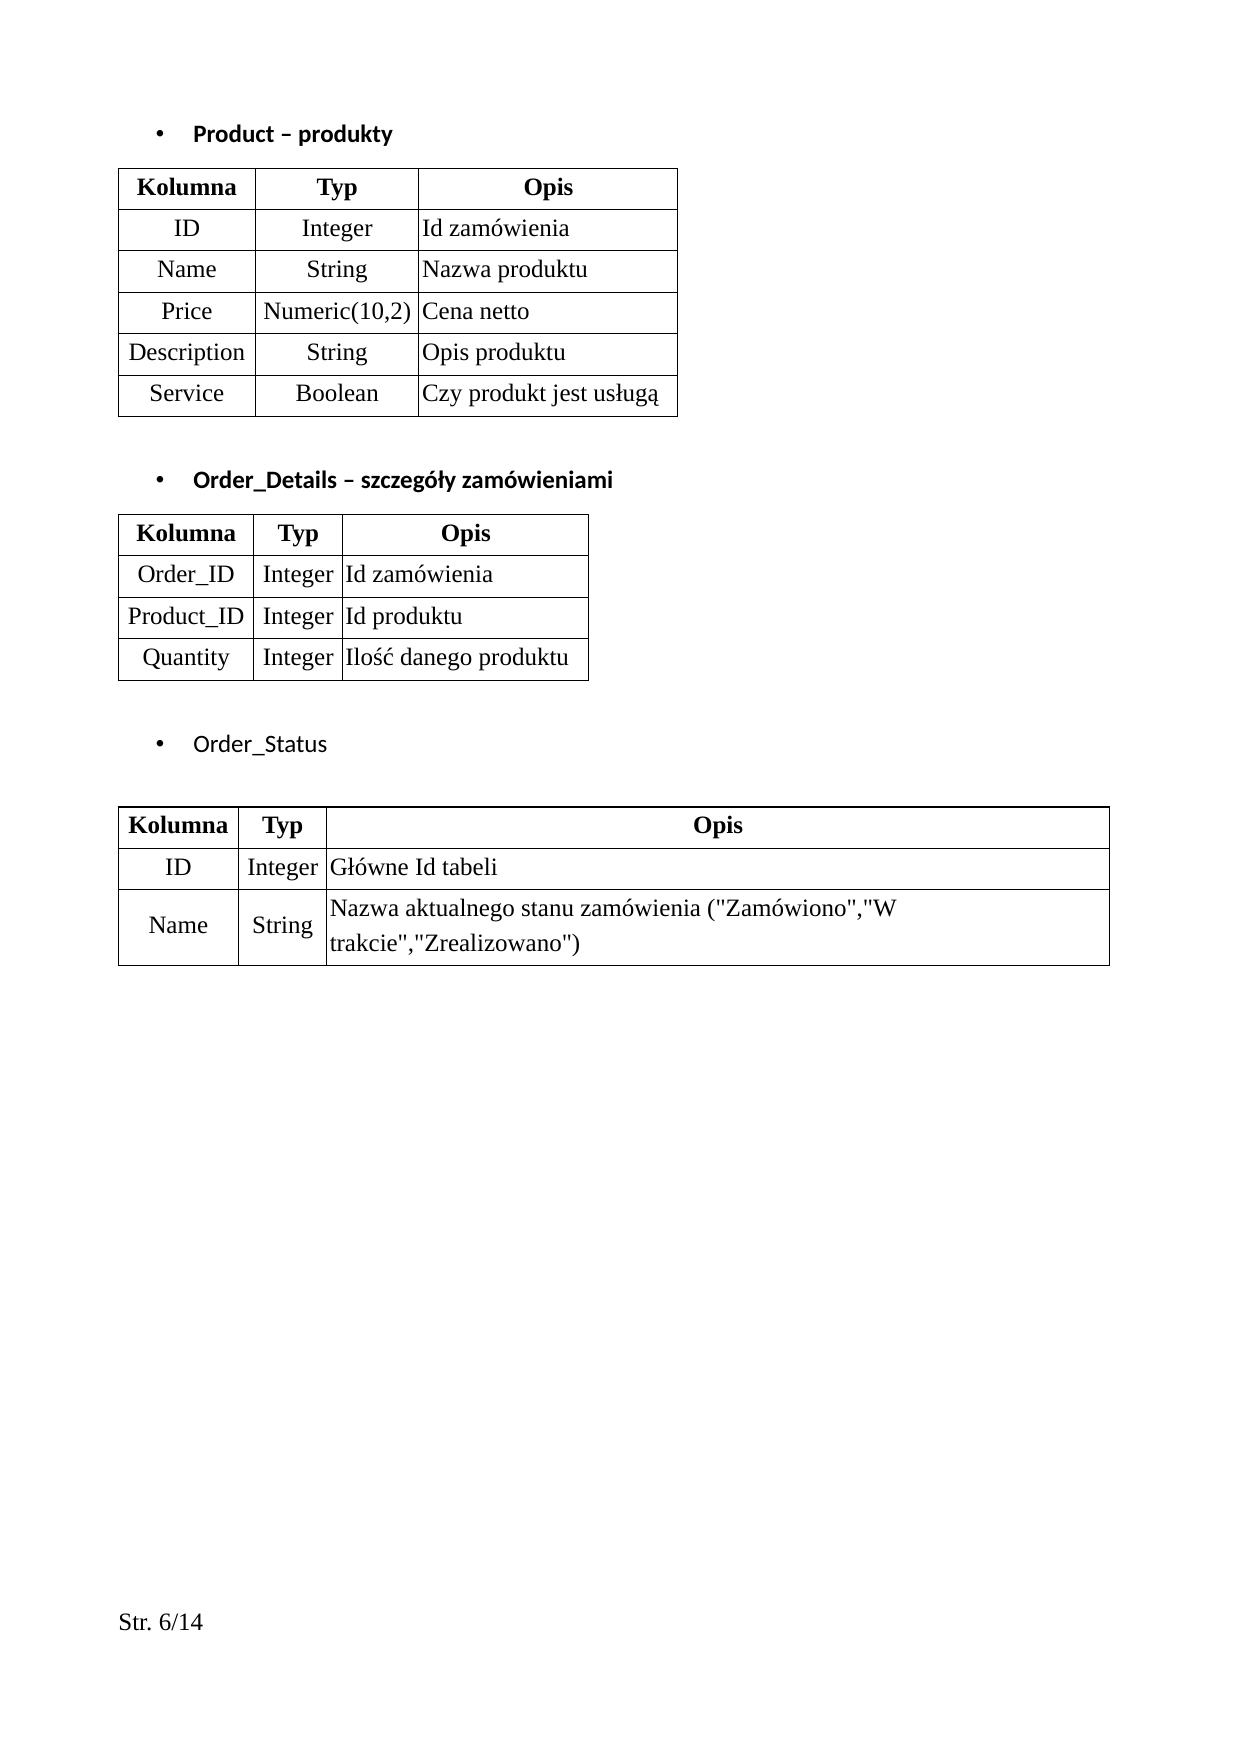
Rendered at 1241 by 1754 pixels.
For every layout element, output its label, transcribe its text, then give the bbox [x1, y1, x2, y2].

table_cell ID [119, 849, 238, 889]
table_cell Opis produktu [419, 334, 677, 374]
table_cell Nazwa aktualnego stanu zamówienia ("Zamówiono","W trakcie","Zrealizowano") [327, 890, 1109, 965]
table_header Kolumna [119, 808, 238, 848]
table_cell Integer [254, 639, 342, 679]
table_cell Quantity [119, 639, 253, 679]
table_cell Czy produkt jest usługą [419, 376, 677, 416]
table_cell Name [119, 251, 255, 292]
table_header Kolumna [119, 515, 253, 555]
table_cell Integer [254, 598, 342, 638]
subtitle Order_Details – szczegóły zamówieniami [156, 464, 1122, 495]
table_cell Boolean [256, 376, 418, 416]
table_cell Integer [256, 210, 418, 250]
subtitle Order_Status [156, 728, 1122, 759]
table_cell Name [119, 890, 238, 965]
table_header Typ [256, 169, 418, 209]
table_cell Integer [254, 556, 342, 597]
table_header Opis [327, 808, 1109, 848]
table_cell Id zamówienia [419, 210, 677, 250]
table_cell Price [119, 293, 255, 333]
table_header Typ [239, 808, 326, 848]
table_cell String [256, 251, 418, 292]
table_cell Ilość danego produktu [343, 639, 588, 679]
table_cell Numeric(10,2) [256, 293, 418, 333]
table_cell Id produktu [343, 598, 588, 638]
table_cell String [256, 334, 418, 374]
table_header Opis [343, 515, 588, 555]
table_cell Nazwa produktu [419, 251, 677, 292]
table_cell Główne Id tabeli [327, 849, 1109, 889]
table_cell Integer [239, 849, 326, 889]
table_cell Cena netto [419, 293, 677, 333]
table_header Opis [419, 169, 677, 209]
table_cell String [239, 890, 326, 965]
table_cell Id zamówienia [343, 556, 588, 597]
table_cell Service [119, 376, 255, 416]
table_header Typ [254, 515, 342, 555]
subtitle Product – produkty [156, 118, 1122, 149]
table_cell ID [119, 210, 255, 250]
table_cell Description [119, 334, 255, 374]
table_header Kolumna [119, 169, 255, 209]
table_cell Order_ID [119, 556, 253, 597]
table_cell Product_ID [119, 598, 253, 638]
